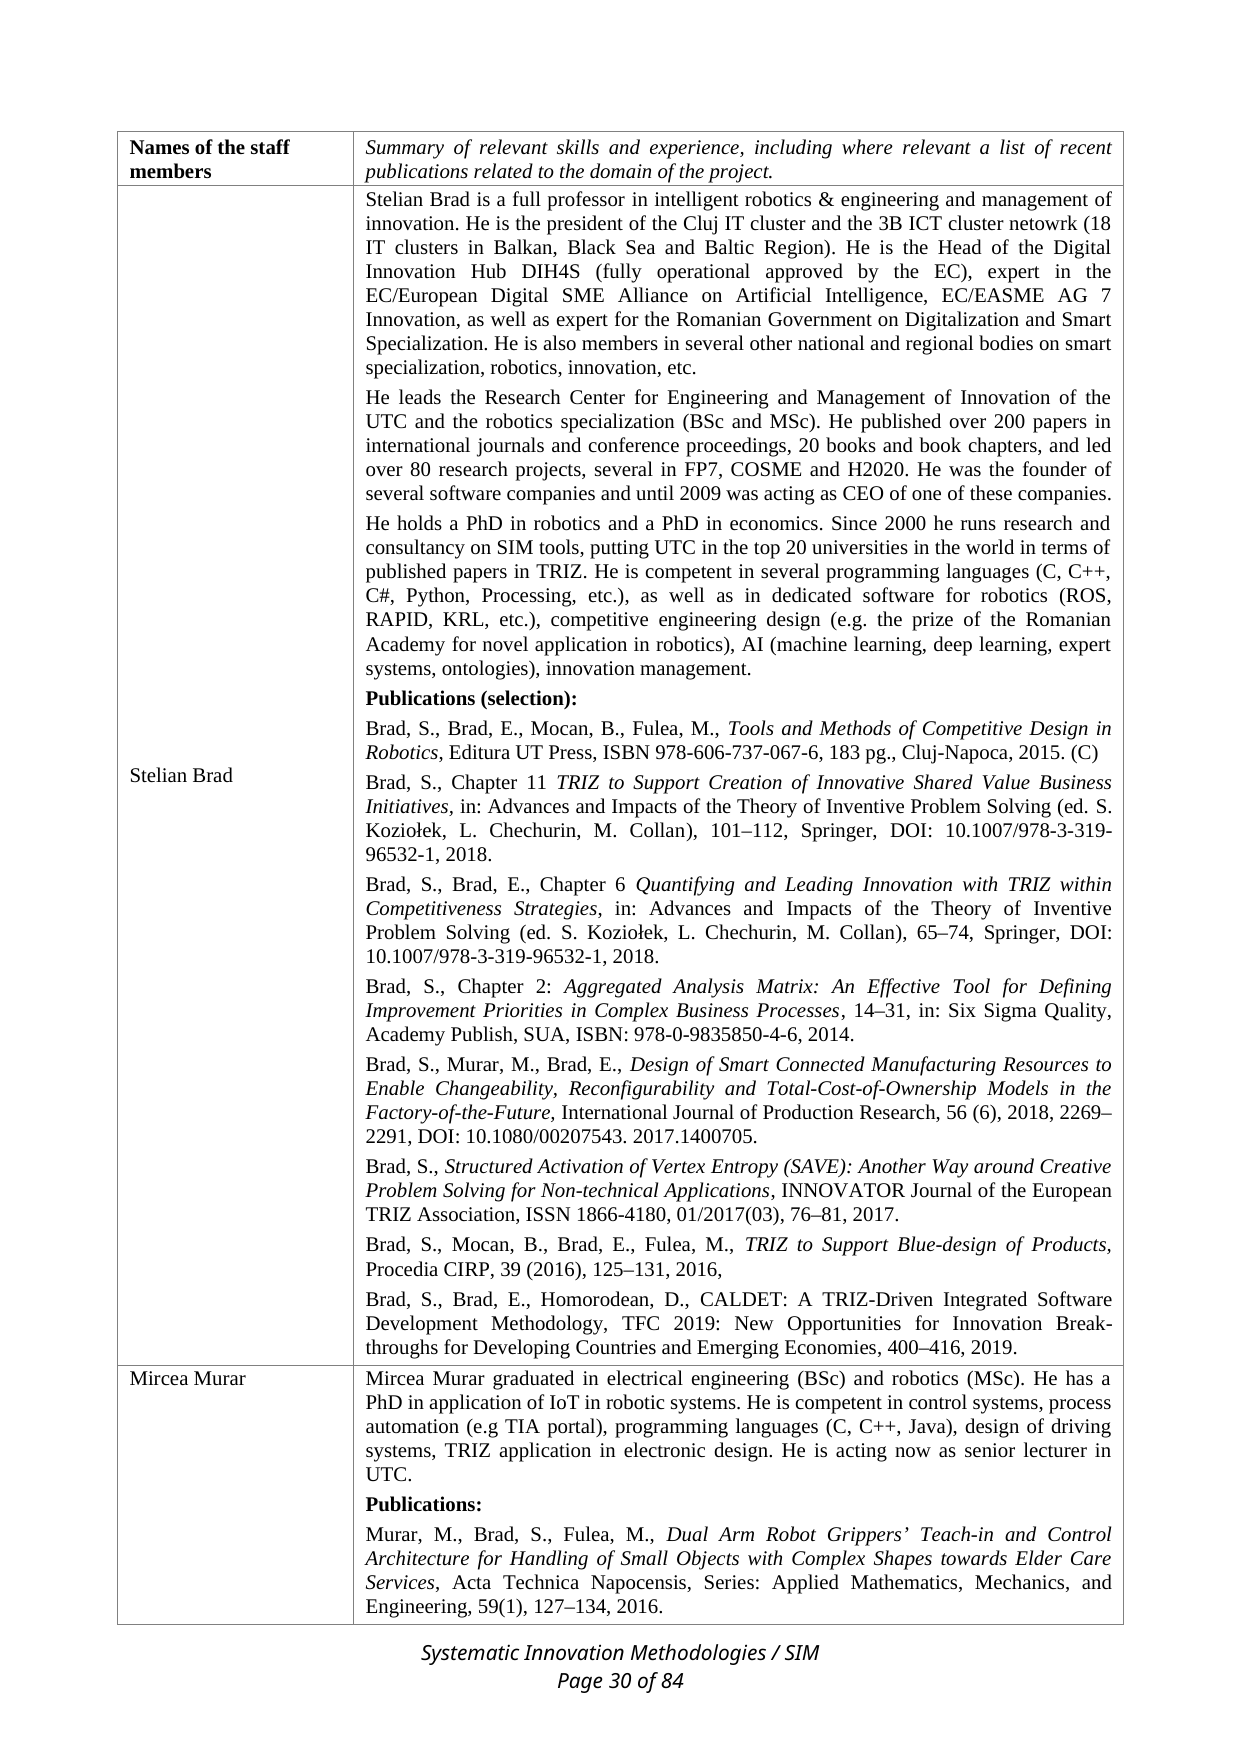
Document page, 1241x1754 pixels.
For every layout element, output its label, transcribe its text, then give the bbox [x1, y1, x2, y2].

table_header Summary of relevant skills and experience, including where relevant a list of recent publications related to the domain of the project. [354, 132, 1123, 185]
table_cell Stelian Brad is a full professor in intelligent robotics & engineering and management of innovation. He is the president of the Cluj IT cluster and the 3B ICT cluster netowrk (18 IT clusters in Balkan, Black Sea and Baltic Region). He is the Head of the Digital Innovation Hub DIH4S (fully operational approved by the EC), expert in the EC/European Digital SME Alliance on Artificial Intelligence, EC/EASME AG 7 Innovation, as well as expert for the Romanian Government on Digitalization and Smart Specialization. He is also members in several other national and regional bodies on smart specialization, robotics, innovation, etc. He leads the Research Center for Engineering and Management of Innovation of the UTC and the robotics specialization (BSc and MSc). He published over 200 papers in international journals and conference proceedings, 20 books and book chapters, and led over 80 research projects, several in FP7, COSME and H2020. He was the founder of several software companies and until 2009 was acting as CEO of one of these companies. He holds a PhD in robotics and a PhD in economics. Since 2000 he runs research and consultancy on SIM tools, putting UTC in the top 20 universities in the world in terms of published papers in TRIZ. He is competent in several programming languages (C, C++, C#, Python, Processing, etc.), as well as in dedicated software for robotics (ROS, RAPID, KRL, etc.), competitive engineering design (e.g. the prize of the Romanian Academy for novel application in robotics), AI (machine learning, deep learning, expert systems, ontologies), innovation management. Publications (selection): Brad, S., Brad, E., Mocan, B., Fulea, M., Tools and Methods of Competitive Design in Robotics, Editura UT Press, ISBN 978-606-737-067-6, 183 pg., Cluj-Napoca, 2015. (C) Brad, S., Chapter 11 TRIZ to Support Creation of Innovative Shared Value Business Initiatives, in: Advances and Impacts of the Theory of Inventive Problem Solving (ed. S. Koziołek, L. Chechurin, M. Collan), 101–112, Springer, DOI: 10.1007/978-3-319-96532-1, 2018. Brad, S., Brad, E., Chapter 6 Quantifying and Leading Innovation with TRIZ within Competitiveness Strategies, in: Advances and Impacts of the Theory of Inventive Problem Solving (ed. S. Koziołek, L. Chechurin, M. Collan), 65–74, Springer, DOI: 10.1007/978-3-319-96532-1, 2018. Brad, S., Chapter 2: Aggregated Analysis Matrix: An Effective Tool for Defining Improvement Priorities in Complex Business Processes, 14–31, in: Six Sigma Quality, Academy Publish, SUA, ISBN: 978-0-9835850-4-6, 2014. Brad, S., Murar, M., Brad, E., Design of Smart Connected Manufacturing Resources to Enable Changeability, Reconfigurability and Total-Cost-of-Ownership Models in the Factory-of-the-Future, International Journal of Production Research, 56 (6), 2018, 2269–2291, DOI: 10.1080/00207543. 2017.1400705. Brad, S., Structured Activation of Vertex Entropy (SAVE): Another Way around Creative Problem Solving for Non-technical Applications, INNOVATOR Journal of the European TRIZ Association, ISSN 1866-4180, 01/2017(03), 76–81, 2017. Brad, S., Mocan, B., Brad, E., Fulea, M., TRIZ to Support Blue-design of Products, Procedia CIRP, 39 (2016), 125–131, 2016, Brad, S., Brad, E., Homorodean, D., CALDET: A TRIZ-Driven Integrated Software Development Methodology, TFC 2019: New Opportunities for Innovation Break­throughs for Developing Countries and Emerging Economies, 400–416, 2019. [354, 186, 1123, 1364]
table_header Names of the staff members [118, 132, 353, 185]
table_cell Stelian Brad [118, 186, 353, 1364]
table_cell Mircea Murar graduated in electrical engineering (BSc) and robotics (MSc). He has a PhD in application of IoT in robotic systems. He is competent in control systems, process automation (e.g TIA portal), programming languages (C, C++, Java), design of driving systems, TRIZ application in electronic design. He is acting now as senior lecturer in UTC. Publications: Murar, M., Brad, S., Fulea, M., Dual Arm Robot Grippers’ Teach-in and Control Architecture for Handling of Small Objects with Complex Shapes towards Elder Care Services, Acta Technica Napocensis, Series: Applied Mathematics, Mechanics, and Engineering, 59(1), 127–134, 2016. [354, 1366, 1123, 1624]
table_cell Mircea Murar [118, 1366, 353, 1624]
